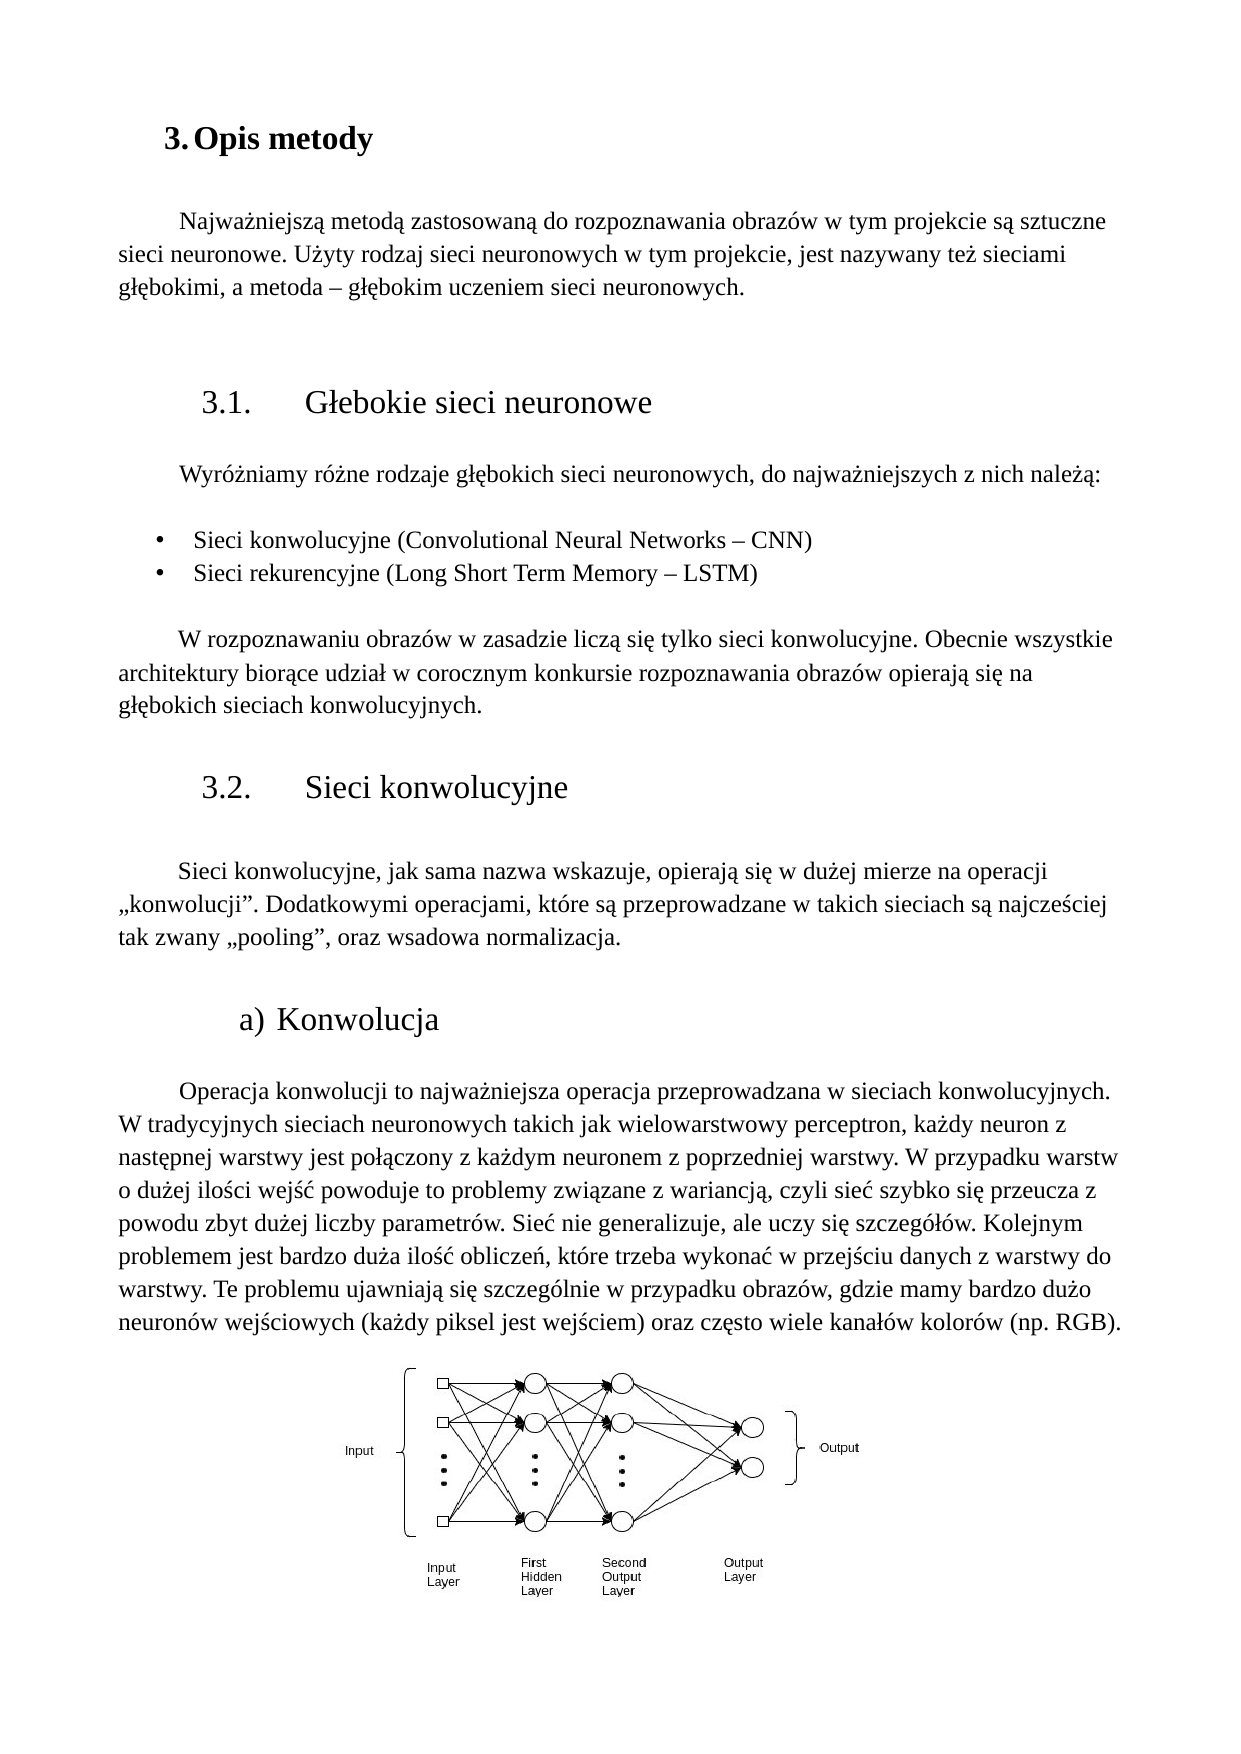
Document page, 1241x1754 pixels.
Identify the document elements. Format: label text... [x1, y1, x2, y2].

text Operacja konwolucji to najważniejsza operacja przeprowadzana w sieciach konwolucyjnych. W tradycyjnych sieciach neuronowych takich jak wielowarstwowy perceptron, każdy neuron z następnej warstwy jest połączony z każdym neuronem z poprzedniej warstwy. W przypadku warstw o dużej ilości wejść powoduje to problemy związane z wariancją, czyli sieć szybko się przeucza z powodu zbyt dużej liczby parametrów. Sieć nie generalizuje, ale uczy się szczegółów. Kolejnym problemem jest bardzo duża ilość obliczeń, które trzeba wykonać w przejściu danych z warstwy do warstwy. Te problemu ujawniają się szczególnie w przypadku obrazów, gdzie mamy bardzo dużo neuronów wejściowych (każdy piksel jest wejściem) oraz często wiele kanałów kolorów (np. RGB). [118, 1076, 1122, 1336]
text W rozpoznawaniu obrazów w zasadzie liczą się tylko sieci konwolucyjne. Obecnie wszystkie architektury biorące udział w corocznym konkursie rozpoznawania obrazów opierają się na głębokich sieciach konwolucyjnych. [118, 624, 1122, 719]
list Sieci konwolucyjne [193, 768, 1122, 806]
picture [321, 1348, 895, 1616]
list Opis metody [156, 118, 1122, 156]
text Sieci konwolucyjne, jak sama nazwa wskazuje, opierają się w dużej mierze na operacji „konwolucji”. Dodatkowymi operacjami, które są przeprowadzane w takich sieciach są najcześciej tak zwany „pooling”, oraz wsadowa normalizacja. [118, 856, 1122, 951]
list Sieci konwolucyjne (Convolutional Neural Networks – CNN) [156, 526, 1122, 554]
list Głebokie sieci neuronowe [193, 382, 1122, 421]
text Wyróżniamy różne rodzaje głębokich sieci neuronowych, do najważniejszych z nich należą: [118, 459, 1122, 488]
text Najważniejszą metodą zastosowaną do rozpoznawania obrazów w tym projekcie są sztuczne sieci neuronowe. Użyty rodzaj sieci neuronowych w tym projekcie, jest nazywany też sieciami głębokimi, a metoda – głębokim uczeniem sieci neuronowych. [118, 206, 1122, 301]
list Sieci rekurencyjne (Long Short Term Memory – LSTM) [156, 558, 1122, 587]
list Konwolucja [231, 999, 1122, 1037]
